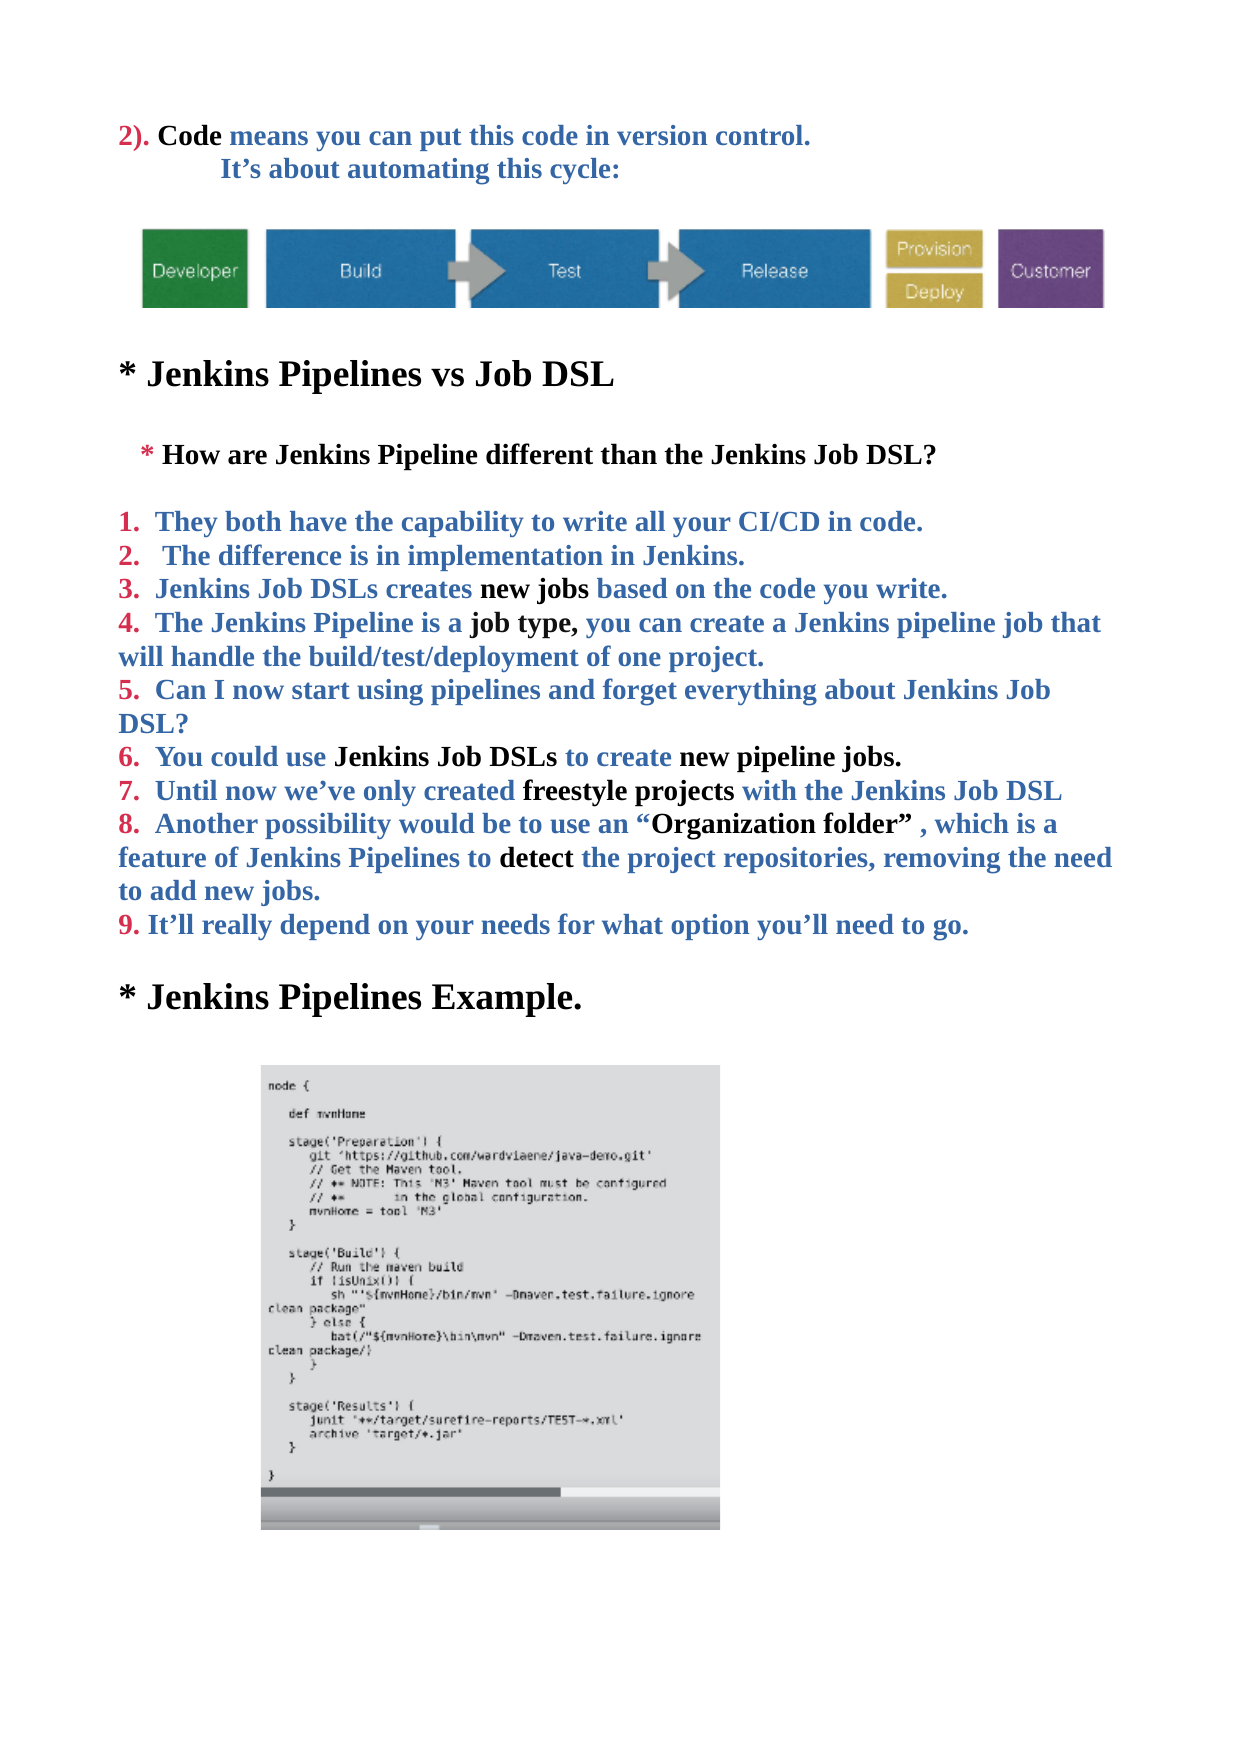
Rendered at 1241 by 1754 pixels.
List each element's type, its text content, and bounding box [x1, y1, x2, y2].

text 2. The difference is in implementation in Jenkins. [118, 538, 1122, 572]
text 5. Can I now start using pipelines and forget everything about Jenkins Job DSL? [118, 672, 1122, 739]
picture [132, 228, 1108, 308]
text 3. Jenkins Job DSLs creates new jobs based on the code you write. [118, 572, 1122, 605]
text 7. Until now we’ve only created freestyle projects with the Jenkins Job DSL [118, 773, 1122, 806]
text 6. You could use Jenkins Job DSLs to create new pipeline jobs. [118, 739, 1122, 773]
text 1. They both have the capability to write all your CI/CD in code. [118, 504, 1122, 538]
text 9. It’ll really depend on your needs for what option you’ll need to go. [118, 907, 1122, 941]
text * Jenkins Pipelines vs Job DSL [118, 351, 1122, 394]
picture [260, 1065, 721, 1530]
text 2). Code means you can put this code in version control. [118, 118, 1122, 152]
text * How are Jenkins Pipeline different than the Jenkins Job DSL? [118, 437, 1122, 471]
text * Jenkins Pipelines Example. [118, 974, 1122, 1017]
text 4. The Jenkins Pipeline is a job type, you can create a Jenkins pipeline job that will handle the build/test/deployment of one project. [118, 605, 1122, 672]
text 8. Another possibility would be to use an “Organization folder” , which is a feature of Jenkins Pipelines to detect the project repositories, removing the need to add new jobs. [118, 806, 1122, 907]
text It’s about automating this cycle: [118, 152, 1122, 185]
